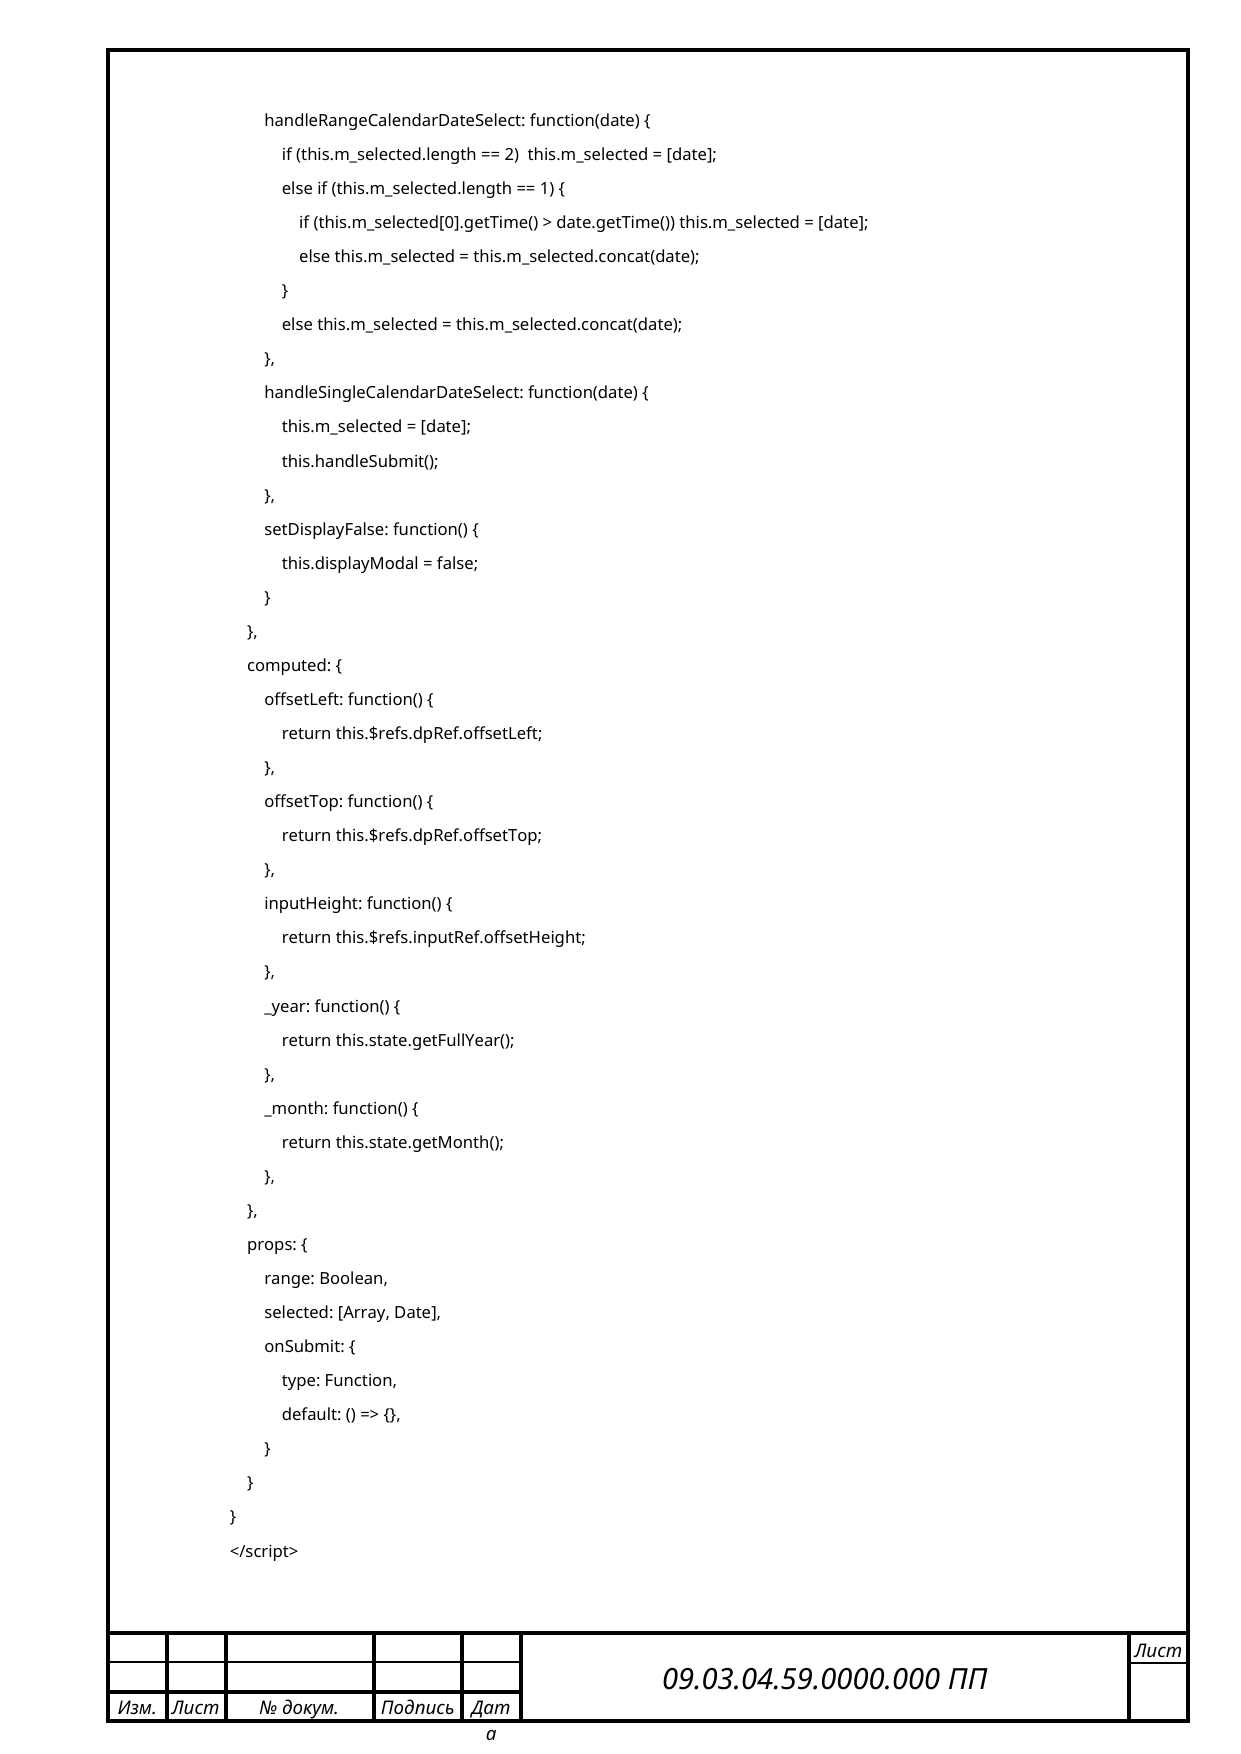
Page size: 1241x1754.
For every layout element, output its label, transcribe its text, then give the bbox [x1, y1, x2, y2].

text offsetLeft: function() { [229, 688, 1163, 710]
text props: { [229, 1233, 1163, 1255]
text }, [229, 858, 1163, 881]
text _year: function() { [229, 994, 1163, 1017]
text type: Function, [229, 1369, 1163, 1392]
text }, [229, 1164, 1163, 1187]
text this.displayModal = false; [229, 551, 1163, 574]
text }, [229, 960, 1163, 983]
text else this.m_selected = this.m_selected.concat(date); [229, 313, 1163, 336]
text return this.state.getFullYear(); [229, 1028, 1163, 1051]
text return this.state.getMonth(); [229, 1130, 1163, 1153]
text return this.$refs.inputRef.offsetHeight; [229, 926, 1163, 949]
text }, [229, 347, 1163, 370]
text this.m_selected = [date]; [229, 415, 1163, 438]
text }, [229, 483, 1163, 506]
text else this.m_selected = this.m_selected.concat(date); [229, 245, 1163, 267]
text _month: function() { [229, 1096, 1163, 1119]
text if (this.m_selected[0].getTime() > date.getTime()) this.m_selected = [date]; [229, 211, 1163, 233]
text computed: { [229, 653, 1163, 676]
text this.handleSubmit(); [229, 449, 1163, 472]
text handleRangeCalendarDateSelect: function(date) { [229, 108, 1163, 131]
text return this.$refs.dpRef.offsetLeft; [229, 722, 1163, 744]
text }, [229, 1062, 1163, 1085]
text return this.$refs.dpRef.offsetTop; [229, 824, 1163, 847]
text selected: [Array, Date], [229, 1301, 1163, 1323]
text }, [229, 756, 1163, 778]
text </script> [229, 1539, 1163, 1562]
text offsetTop: function() { [229, 790, 1163, 812]
text }, [229, 619, 1163, 642]
text if (this.m_selected.length == 2) this.m_selected = [date]; [229, 143, 1163, 165]
text } [229, 585, 1163, 608]
text }, [229, 1198, 1163, 1221]
text } [229, 1505, 1163, 1528]
text default: () => {}, [229, 1403, 1163, 1426]
text onSubmit: { [229, 1335, 1163, 1357]
text inputHeight: function() { [229, 892, 1163, 915]
text } [229, 279, 1163, 302]
text else if (this.m_selected.length == 1) { [229, 177, 1163, 199]
text handleSingleCalendarDateSelect: function(date) { [229, 381, 1163, 404]
text } [229, 1471, 1163, 1494]
text setDisplayFalse: function() { [229, 517, 1163, 540]
text range: Boolean, [229, 1267, 1163, 1289]
text } [229, 1437, 1163, 1460]
